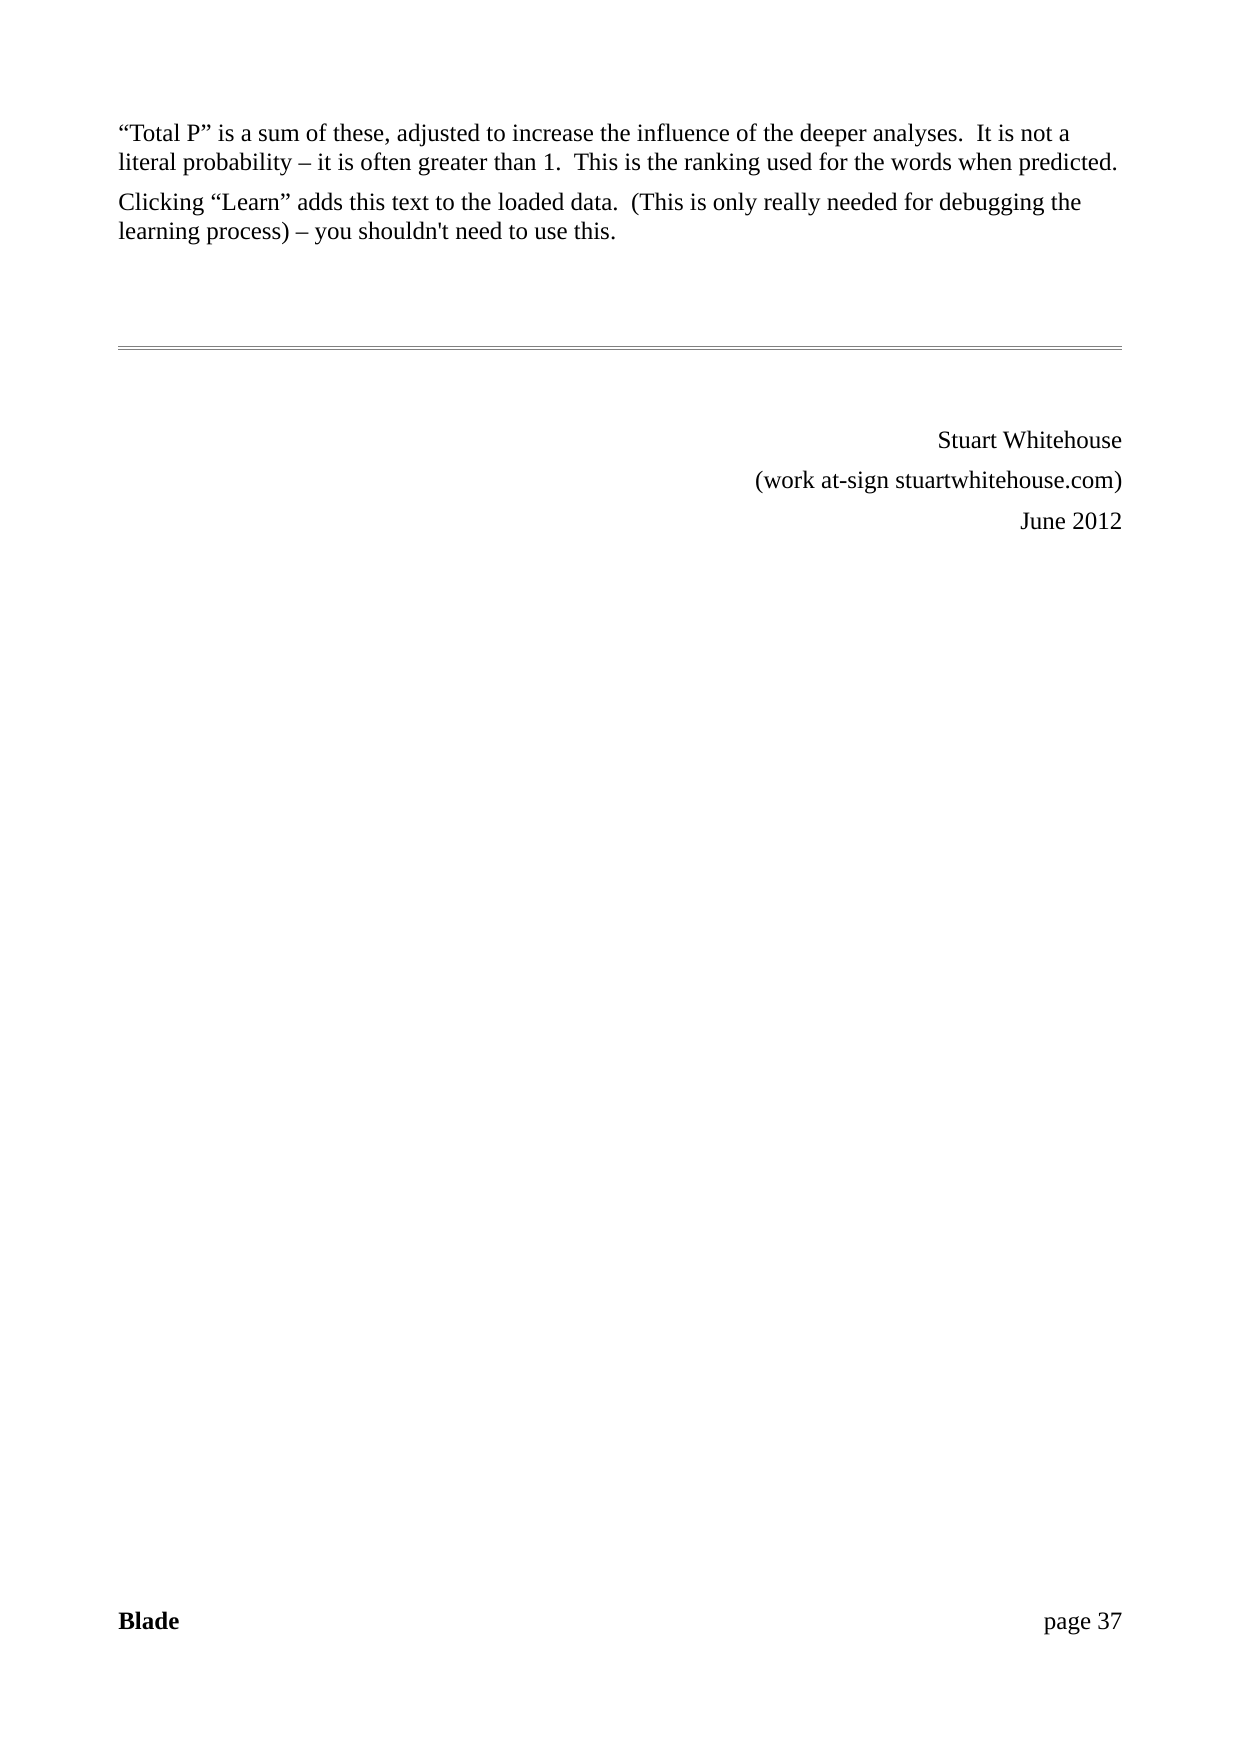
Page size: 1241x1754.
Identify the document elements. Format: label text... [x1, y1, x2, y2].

text June 2012 [118, 506, 1122, 535]
text “Total P” is a sum of these, adjusted to increase the influence of the deeper analyses. It is not a literal probability – it is often greater than 1. This is the ranking used for the words when predicted. [118, 118, 1122, 176]
text Clicking “Learn” adds this text to the loaded data. (This is only really needed for debugging the learning process) – you shouldn't need to use this. [118, 187, 1122, 245]
text Stuart Whitehouse [118, 425, 1122, 454]
text (work at-sign stuartwhitehouse.com) [118, 466, 1122, 494]
